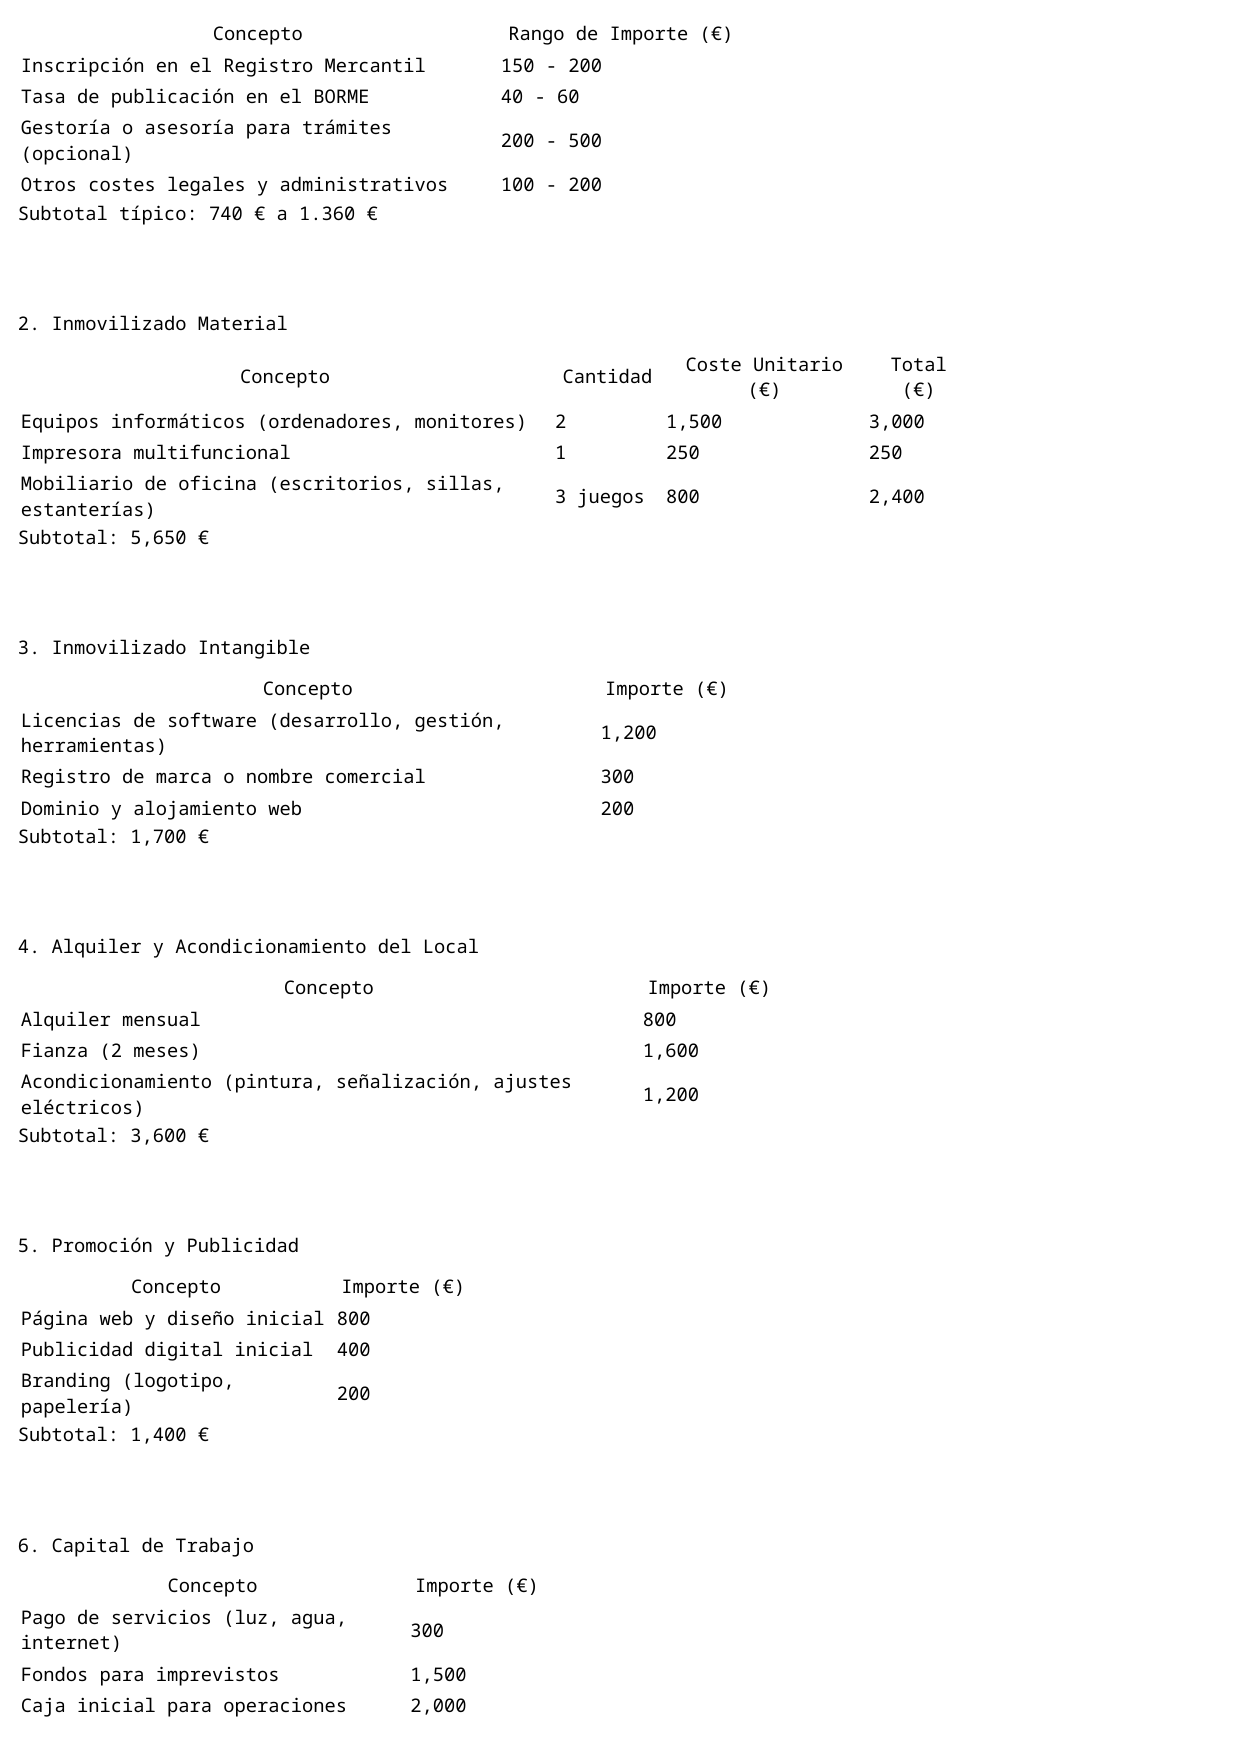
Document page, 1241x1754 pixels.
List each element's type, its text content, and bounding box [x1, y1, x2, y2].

table_cell Caja inicial para operaciones [18, 1690, 407, 1721]
table_cell Registro de marca o nombre comercial [18, 761, 597, 792]
table_header Total (€) [866, 348, 971, 405]
table_cell Licencias de software (desarrollo, gestión, herramientas) [18, 704, 597, 761]
subtitle 3. Inmovilizado Intangible [18, 635, 1222, 660]
table_cell Fondos para imprevistos [18, 1658, 407, 1689]
table_cell Tasa de publicación en el BORME [18, 80, 498, 112]
table_cell Página web y diseño inicial [18, 1302, 334, 1333]
table_header Concepto [18, 1570, 407, 1601]
table_cell 400 [334, 1334, 472, 1365]
table_cell 1,600 [640, 1035, 778, 1066]
table_cell 3,000 [866, 405, 971, 436]
table_cell Gestoría o asesoría para trámites (opcional) [18, 112, 498, 169]
table_cell Publicidad digital inicial [18, 1334, 334, 1365]
table_cell 1,200 [598, 704, 736, 761]
table_header Concepto [18, 1271, 334, 1302]
table_cell Pago de servicios (luz, agua, internet) [18, 1601, 407, 1658]
table_cell Dominio y alojamiento web [18, 792, 597, 824]
table_cell Acondicionamiento (pintura, señalización, ajustes eléctricos) [18, 1066, 640, 1123]
table_cell Otros costes legales y administrativos [18, 169, 498, 200]
table_header Importe (€) [334, 1271, 472, 1302]
text Subtotal: 1,400 € [18, 1422, 1222, 1447]
table_header Cantidad [552, 348, 663, 405]
table_header Coste Unitario (€) [663, 348, 866, 405]
subtitle 2. Inmovilizado Material [18, 310, 1222, 336]
table_cell Fianza (2 meses) [18, 1035, 640, 1066]
table_cell 2,400 [866, 468, 971, 524]
subtitle 4. Alquiler y Acondicionamiento del Local [18, 934, 1222, 959]
table_cell 200 [334, 1365, 472, 1422]
subtitle 5. Promoción y Publicidad [18, 1233, 1222, 1258]
table_cell 3 juegos [552, 468, 663, 524]
table_cell 100 - 200 [498, 169, 743, 200]
table_cell Impresora multifuncional [18, 436, 552, 468]
table_header Concepto [18, 348, 552, 405]
table_header Rango de Importe (€) [498, 18, 743, 49]
table_cell Equipos informáticos (ordenadores, monitores) [18, 405, 552, 436]
table_cell 1,500 [407, 1658, 546, 1689]
table_cell 300 [407, 1601, 546, 1658]
table_cell 2 [552, 405, 663, 436]
text Subtotal típico: 740 € a 1.360 € [18, 200, 1222, 226]
table_cell 40 - 60 [498, 80, 743, 112]
text Subtotal: 3,600 € [18, 1123, 1222, 1148]
text Subtotal: 1,700 € [18, 824, 1222, 849]
table_cell 1,200 [640, 1066, 778, 1123]
table_header Concepto [18, 673, 597, 704]
table_cell 800 [334, 1302, 472, 1333]
table_cell 300 [598, 761, 736, 792]
table_cell 1,500 [663, 405, 866, 436]
table_cell 250 [866, 436, 971, 468]
table_header Concepto [18, 972, 640, 1003]
table_cell Branding (logotipo, papelería) [18, 1365, 334, 1422]
subtitle 6. Capital de Trabajo [18, 1532, 1222, 1557]
table_cell 1 [552, 436, 663, 468]
table_cell 2,000 [407, 1690, 546, 1721]
table_cell 800 [663, 468, 866, 524]
table_cell Mobiliario de oficina (escritorios, sillas, estanterías) [18, 468, 552, 524]
text Subtotal: 5,650 € [18, 524, 1222, 550]
table_cell 200 - 500 [498, 112, 743, 169]
table_header Importe (€) [407, 1570, 546, 1601]
table_header Importe (€) [640, 972, 778, 1003]
table_cell 200 [598, 792, 736, 824]
table_cell 150 - 200 [498, 49, 743, 80]
table_cell Inscripción en el Registro Mercantil [18, 49, 498, 80]
table_cell 250 [663, 436, 866, 468]
table_header Importe (€) [598, 673, 736, 704]
table_header Concepto [18, 18, 498, 49]
table_cell 800 [640, 1003, 778, 1034]
table_cell Alquiler mensual [18, 1003, 640, 1034]
